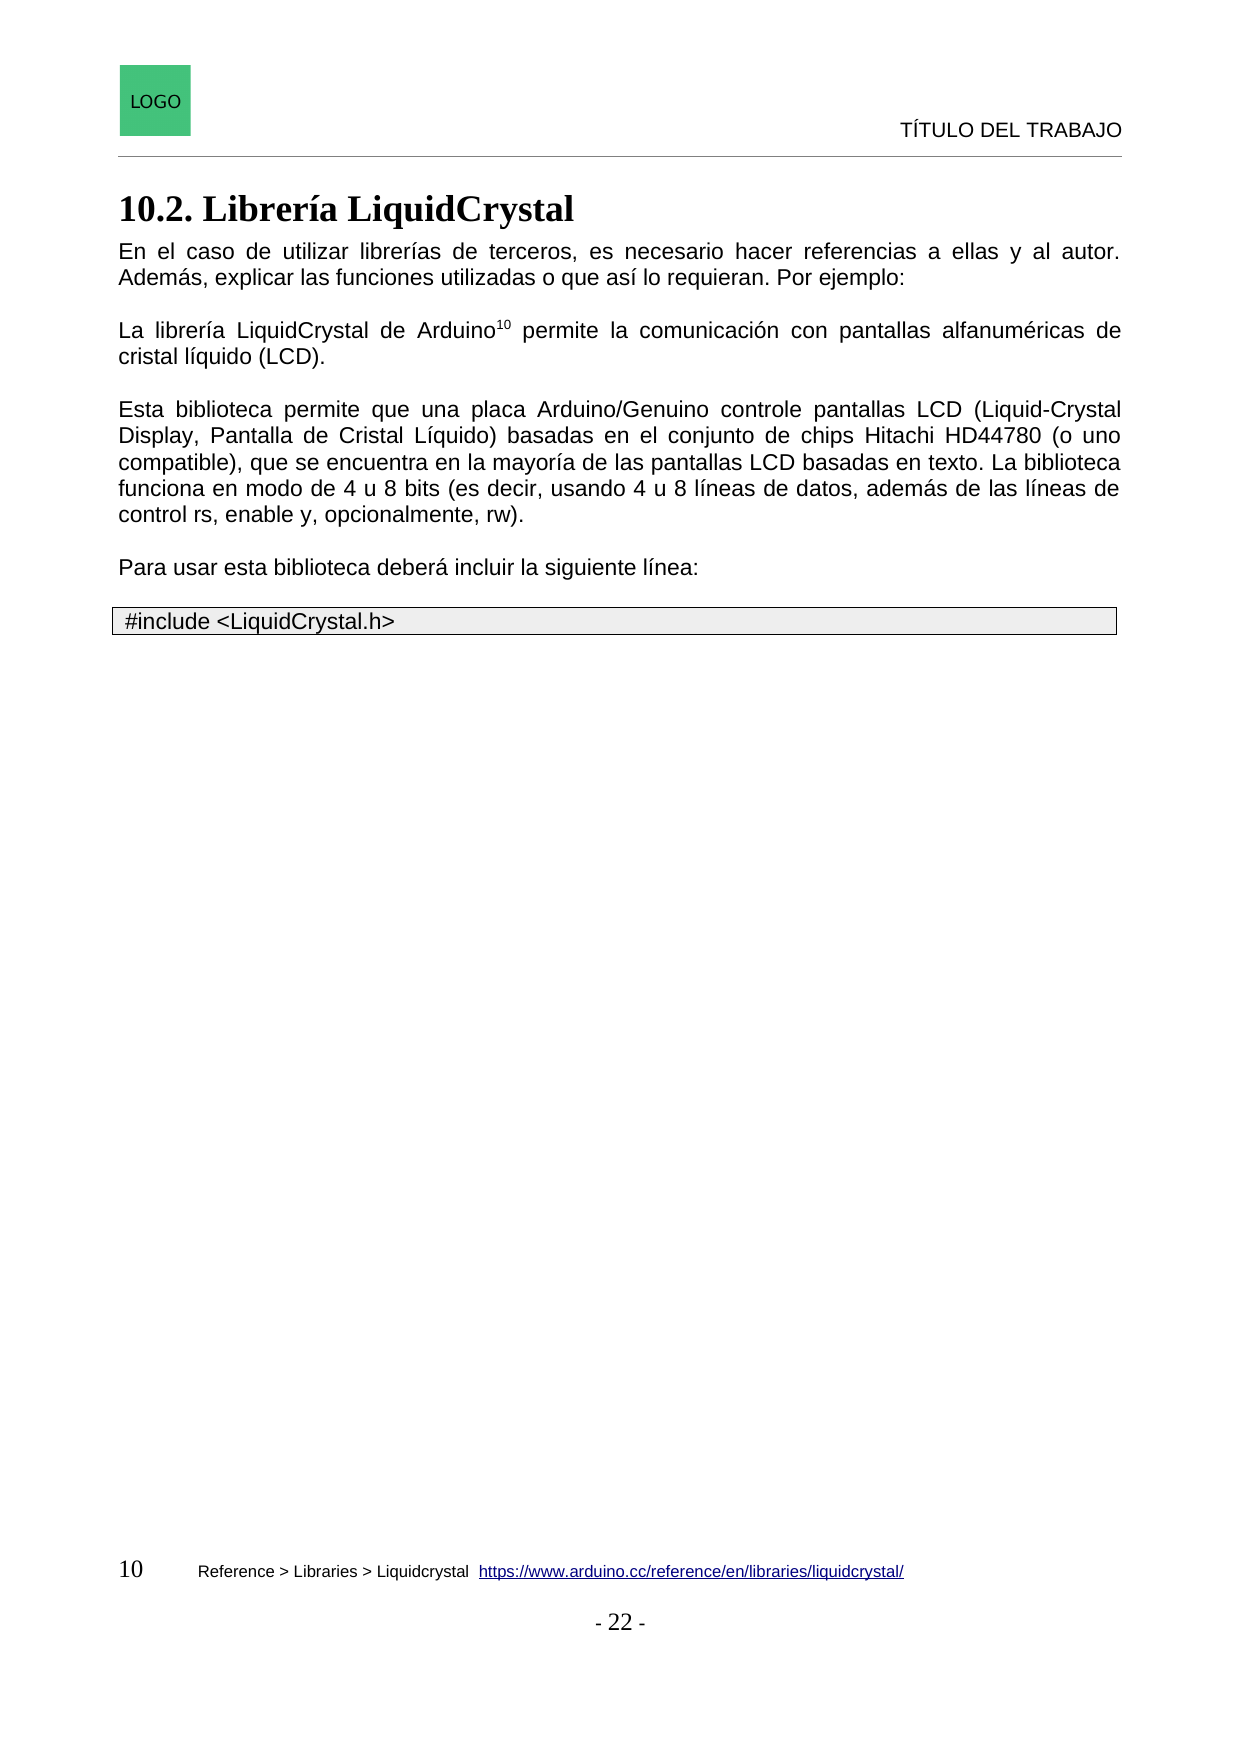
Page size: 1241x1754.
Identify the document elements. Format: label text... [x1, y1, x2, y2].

text La librería LiquidCrystal de Arduino permite la comunicación con pantallas alfanuméricas de cristal líquido (LCD). [118, 317, 1122, 369]
text Para usar esta biblioteca deberá incluir la siguiente línea: [118, 554, 1122, 580]
text Esta biblioteca permite que una placa Arduino/Genuino controle pantallas LCD (Liquid-Crystal Display, Pantalla de Cristal Líquido) basadas en el conjunto de chips Hitachi HD44780 (o uno compatible), que se encuentra en la mayoría de las pantallas LCD basadas en texto. La biblioteca funciona en modo de 4 u 8 bits (es decir, usando 4 u 8 líneas de datos, además de las líneas de control rs, enable y, opcionalmente, rw). [118, 396, 1122, 528]
text En el caso de utilizar librerías de terceros, es necesario hacer referencias a ellas y al autor. Además, explicar las funciones utilizadas o que así lo requieran. Por ejemplo: [118, 238, 1122, 291]
text Reference > Libraries > Liquidcrystal https://www.arduino.cc/reference/en/libraries/liquidcrystal/ [118, 1554, 1122, 1582]
picture [119, 65, 191, 136]
subtitle 10.2. Librería LiquidCrystal [118, 186, 1122, 229]
table_header #include <LiquidCrystal.h> [113, 608, 1116, 634]
